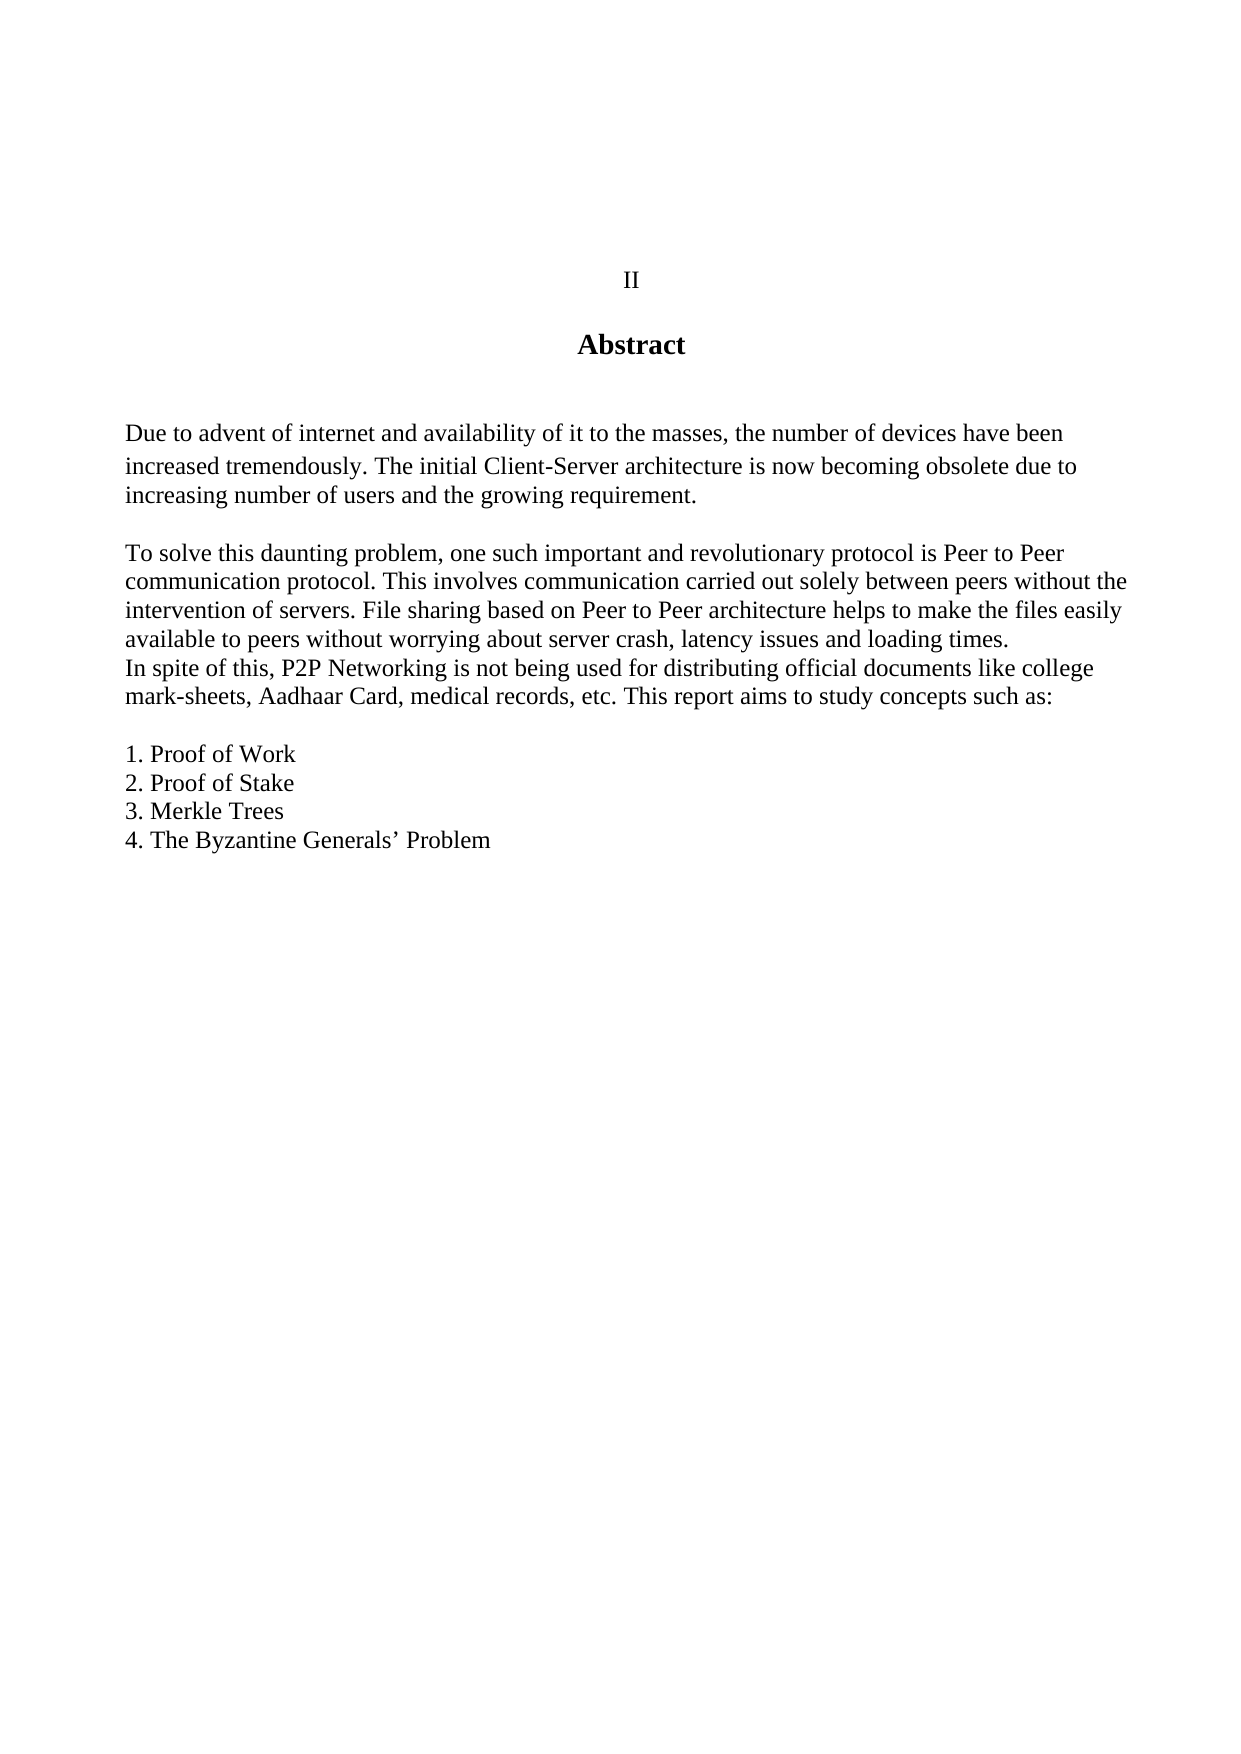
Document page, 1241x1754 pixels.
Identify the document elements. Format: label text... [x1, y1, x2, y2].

text mark-sheets, Aadhaar Card, medical records, etc. This report aims to study concepts such as: [125, 681, 1137, 710]
text Abstract [125, 327, 1137, 361]
text Due to advent of internet and availability of it to the masses, the number of devices have been [125, 418, 1137, 447]
text 2. Proof of Stake [125, 768, 1137, 796]
text increased tremendously. The initial Client-Server architecture is now becoming obsolete due to [125, 451, 1137, 480]
text communication protocol. This involves communication carried out solely between peers without the [125, 566, 1137, 595]
text 3. Merkle Trees [125, 796, 1137, 825]
text 1. Proof of Work [125, 739, 1137, 768]
text II [125, 265, 1137, 294]
text increasing number of users and the growing requirement. [125, 480, 1137, 509]
text intervention of servers. File sharing based on Peer to Peer architecture helps to make the files easily [125, 595, 1137, 624]
text In spite of this, P2P Networking is not being used for distributing official documents like college [125, 653, 1137, 681]
text To solve this daunting problem, one such important and revolutionary protocol is Peer to Peer [125, 538, 1137, 566]
text 4. The Byzantine Generals’ Problem [125, 825, 1137, 854]
text available to peers without worrying about server crash, latency issues and loading times. [125, 624, 1137, 653]
